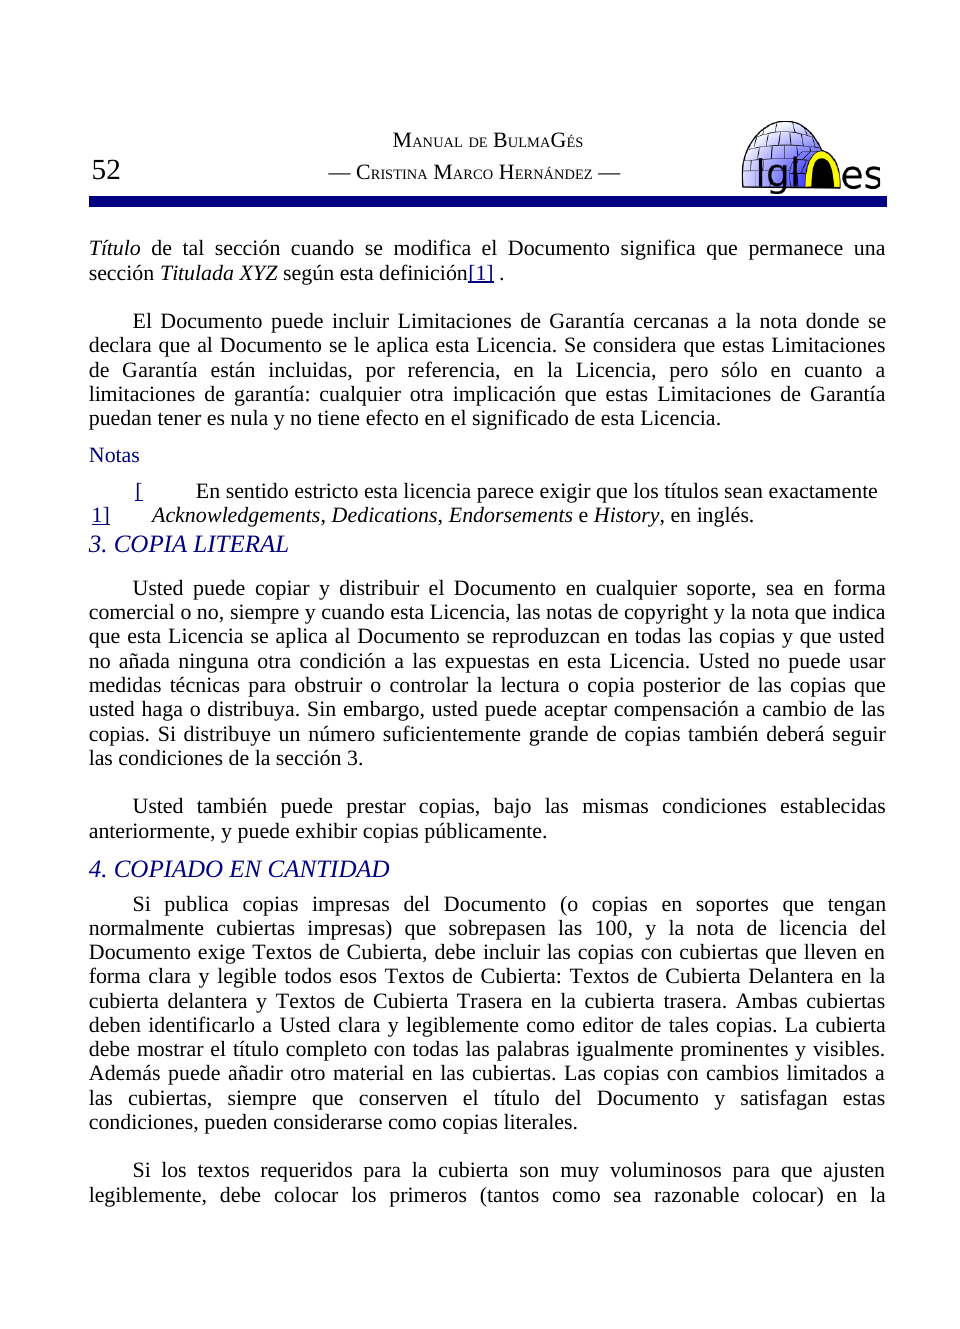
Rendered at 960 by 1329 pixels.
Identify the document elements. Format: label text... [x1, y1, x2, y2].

text Si publica copias impresas del Documento (o copias en soportes que tengan normalmente cubiertas impresas) que sobrepasen las 100, y la nota de licencia del Documento exige Textos de Cubierta, debe incluir las copias con cubiertas que lleven en forma clara y legible todos esos Textos de Cubierta: Textos de Cubierta Delantera en la cubierta delantera y Textos de Cubierta Trasera en la cubierta trasera. Ambas cubiertas deben identificarlo a Usted clara y legiblemente como editor de tales copias. La cubierta debe mostrar el título completo con todas las palabras igualmente prominentes y visibles. Además puede añadir otro material en las cubiertas. Las copias con cambios limitados a las cubiertas, siempre que conserven el título del Documento y satisfagan estas condiciones, pueden considerarse como copias literales. [88, 883, 887, 1134]
text 4. COPIADO EN CANTIDAD [88, 855, 887, 883]
table_header En sentido estricto esta licencia parece exigir que los títulos sean exactamente Acknowledgements, Dedications, Endorsements e History, en inglés. [149, 467, 887, 530]
text Usted puede copiar y distribuir el Documento en cualquier soporte, sea en forma comercial o no, siempre y cuando esta Licencia, las notas de copyright y la nota que indica que esta Licencia se aplica al Documento se reproduzcan en todas las copias y que usted no añada ninguna otra condición a las expuestas en esta Licencia. Usted no puede usar medidas técnicas para obstruir o controlar la lectura o copia posterior de las copias que usted haga o distribuya. Sin embargo, usted puede aceptar compensación a cambio de las copias. Si distribuye un número suficientemente grande de copias también deberá seguir las condiciones de la sección 3. [88, 558, 887, 770]
text Usted también puede prestar copias, bajo las mismas condiciones establecidas anteriormente, y puede exhibir copias públicamente. [88, 783, 887, 843]
text El Documento puede incluir Limitaciones de Garantía cercanas a la nota donde se declara que al Documento se le aplica esta Licencia. Se considera que estas Limitaciones de Garantía están incluidas, por referencia, en la Licencia, pero sólo en cuanto a limitaciones de garantía: cualquier otra implicación que estas Limitaciones de Garantía puedan tener es nula y no tiene efecto en el significado de esta Licencia. [88, 297, 887, 430]
text Título de tal sección cuando se modifica el Documento significa que permanece una sección Titulada XYZ según esta definición[1] . [88, 236, 887, 285]
picture [741, 121, 881, 194]
table_header [1] [89, 467, 149, 530]
text Si los textos requeridos para la cubierta son muy voluminosos para que ajusten legiblemente, debe colocar los primeros (tantos como sea razonable colocar) en la [88, 1147, 887, 1207]
text 3. COPIA LITERAL [88, 530, 887, 558]
text Notas [88, 443, 887, 467]
